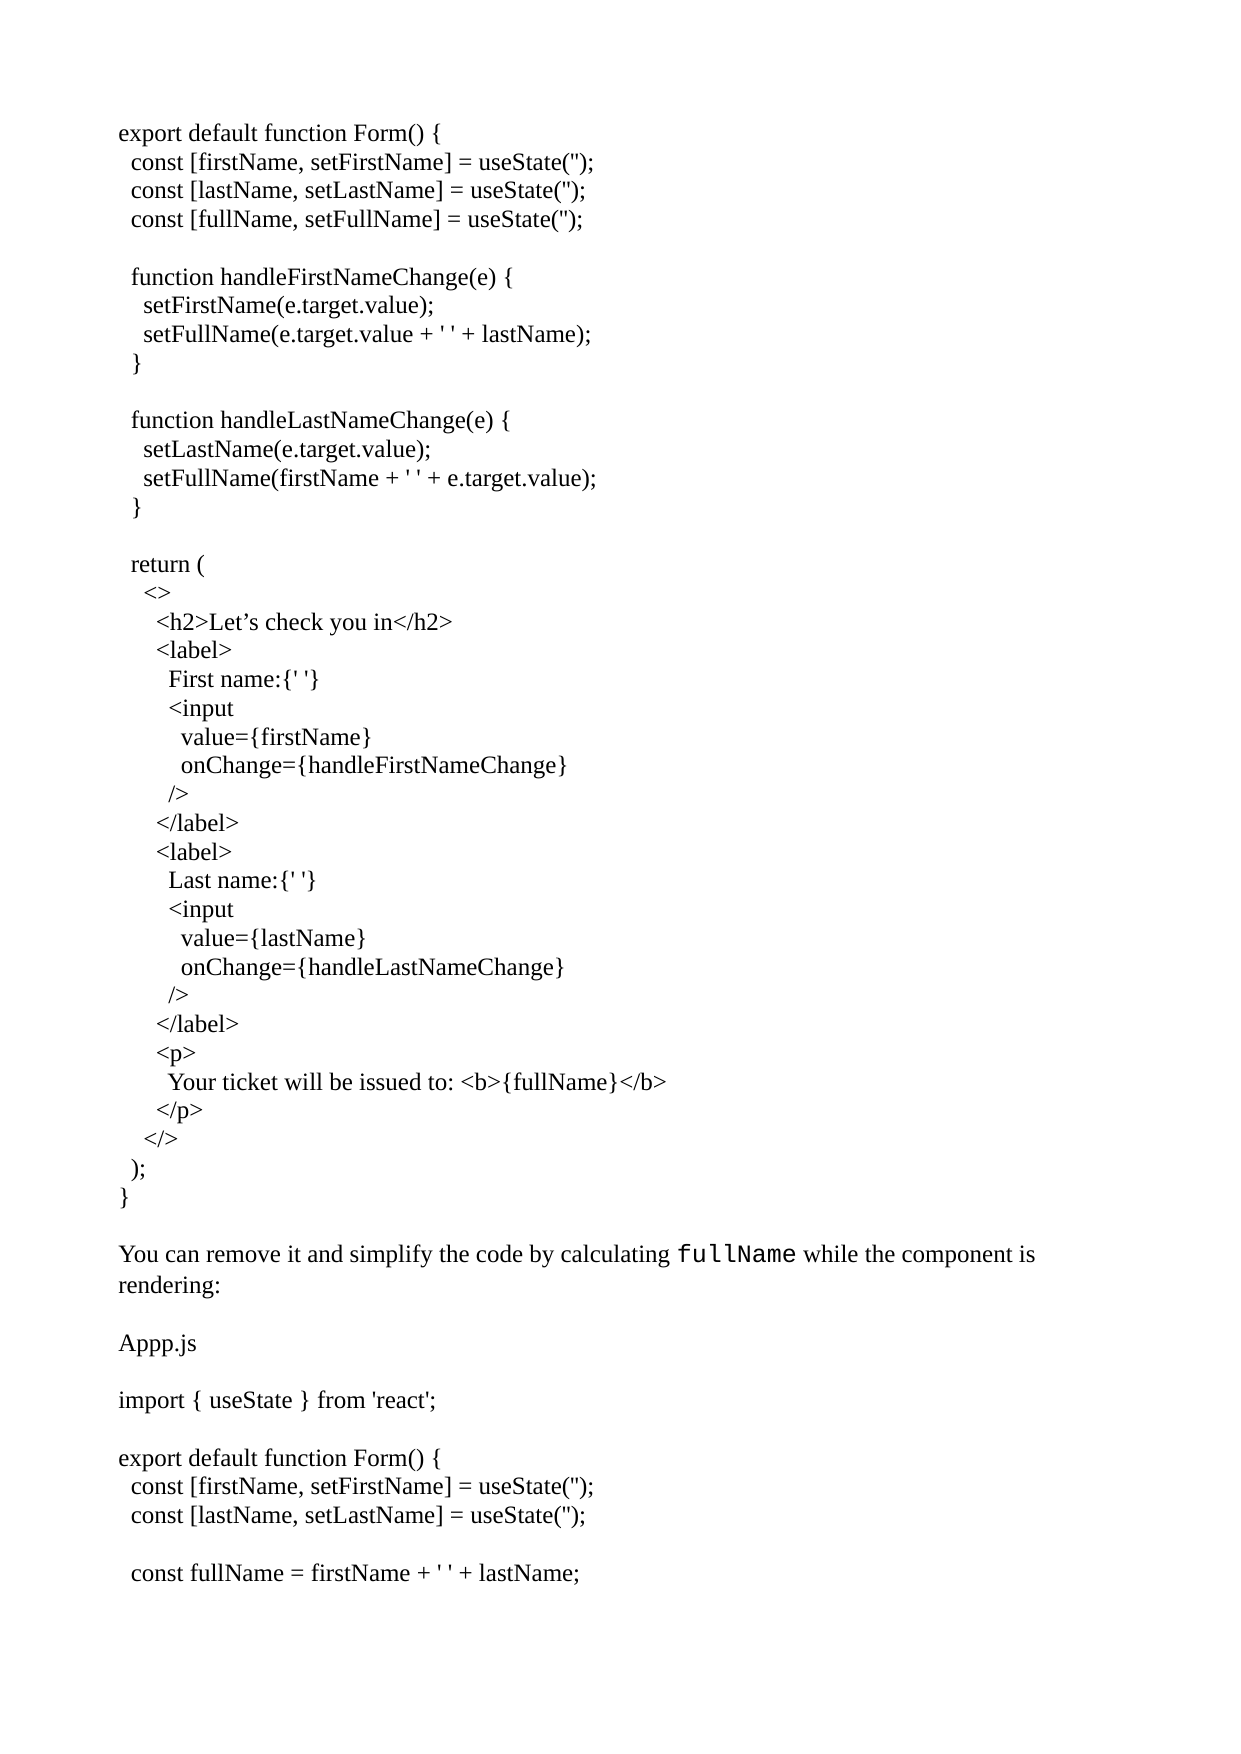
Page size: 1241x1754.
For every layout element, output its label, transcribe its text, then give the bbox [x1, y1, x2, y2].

text const fullName = firstName + ' ' + lastName; [118, 1558, 1122, 1586]
text </> [118, 1124, 1122, 1153]
text } [118, 348, 1122, 377]
text export default function Form() { [118, 118, 1122, 147]
text const [firstName, setFirstName] = useState(''); [118, 1471, 1122, 1500]
text } [118, 492, 1122, 521]
text <label> [118, 636, 1122, 664]
text Appp.js [118, 1328, 1122, 1356]
text setLastName(e.target.value); [118, 434, 1122, 463]
text </label> [118, 808, 1122, 837]
text function handleLastNameChange(e) { [118, 406, 1122, 434]
text return ( [118, 549, 1122, 578]
text setFirstName(e.target.value); [118, 291, 1122, 319]
text <input [118, 693, 1122, 722]
text } [118, 1182, 1122, 1211]
text <input [118, 894, 1122, 923]
text <p> [118, 1038, 1122, 1067]
text import { useState } from 'react'; [118, 1385, 1122, 1414]
text /> [118, 779, 1122, 808]
text value={lastName} [118, 923, 1122, 952]
text value={firstName} [118, 722, 1122, 751]
text </label> [118, 1009, 1122, 1038]
text <> [118, 578, 1122, 607]
text Last name:{' '} [118, 866, 1122, 894]
text setFullName(firstName + ' ' + e.target.value); [118, 463, 1122, 492]
text const [firstName, setFirstName] = useState(''); [118, 147, 1122, 176]
text First name:{' '} [118, 664, 1122, 693]
text onChange={handleLastNameChange} [118, 952, 1122, 981]
text setFullName(e.target.value + ' ' + lastName); [118, 319, 1122, 348]
text You can remove it and simplify the code by calculating fullName while the component is rendering: [118, 1239, 1122, 1299]
text ); [118, 1153, 1122, 1182]
text onChange={handleFirstNameChange} [118, 751, 1122, 779]
text const [fullName, setFullName] = useState(''); [118, 204, 1122, 233]
text </p> [118, 1096, 1122, 1124]
text <label> [118, 837, 1122, 866]
text /> [118, 981, 1122, 1009]
text Your ticket will be issued to: <b>{fullName}</b> [118, 1067, 1122, 1096]
text export default function Form() { [118, 1443, 1122, 1471]
text const [lastName, setLastName] = useState(''); [118, 1500, 1122, 1529]
text function handleFirstNameChange(e) { [118, 262, 1122, 291]
text const [lastName, setLastName] = useState(''); [118, 176, 1122, 204]
text <h2>Let’s check you in</h2> [118, 607, 1122, 636]
